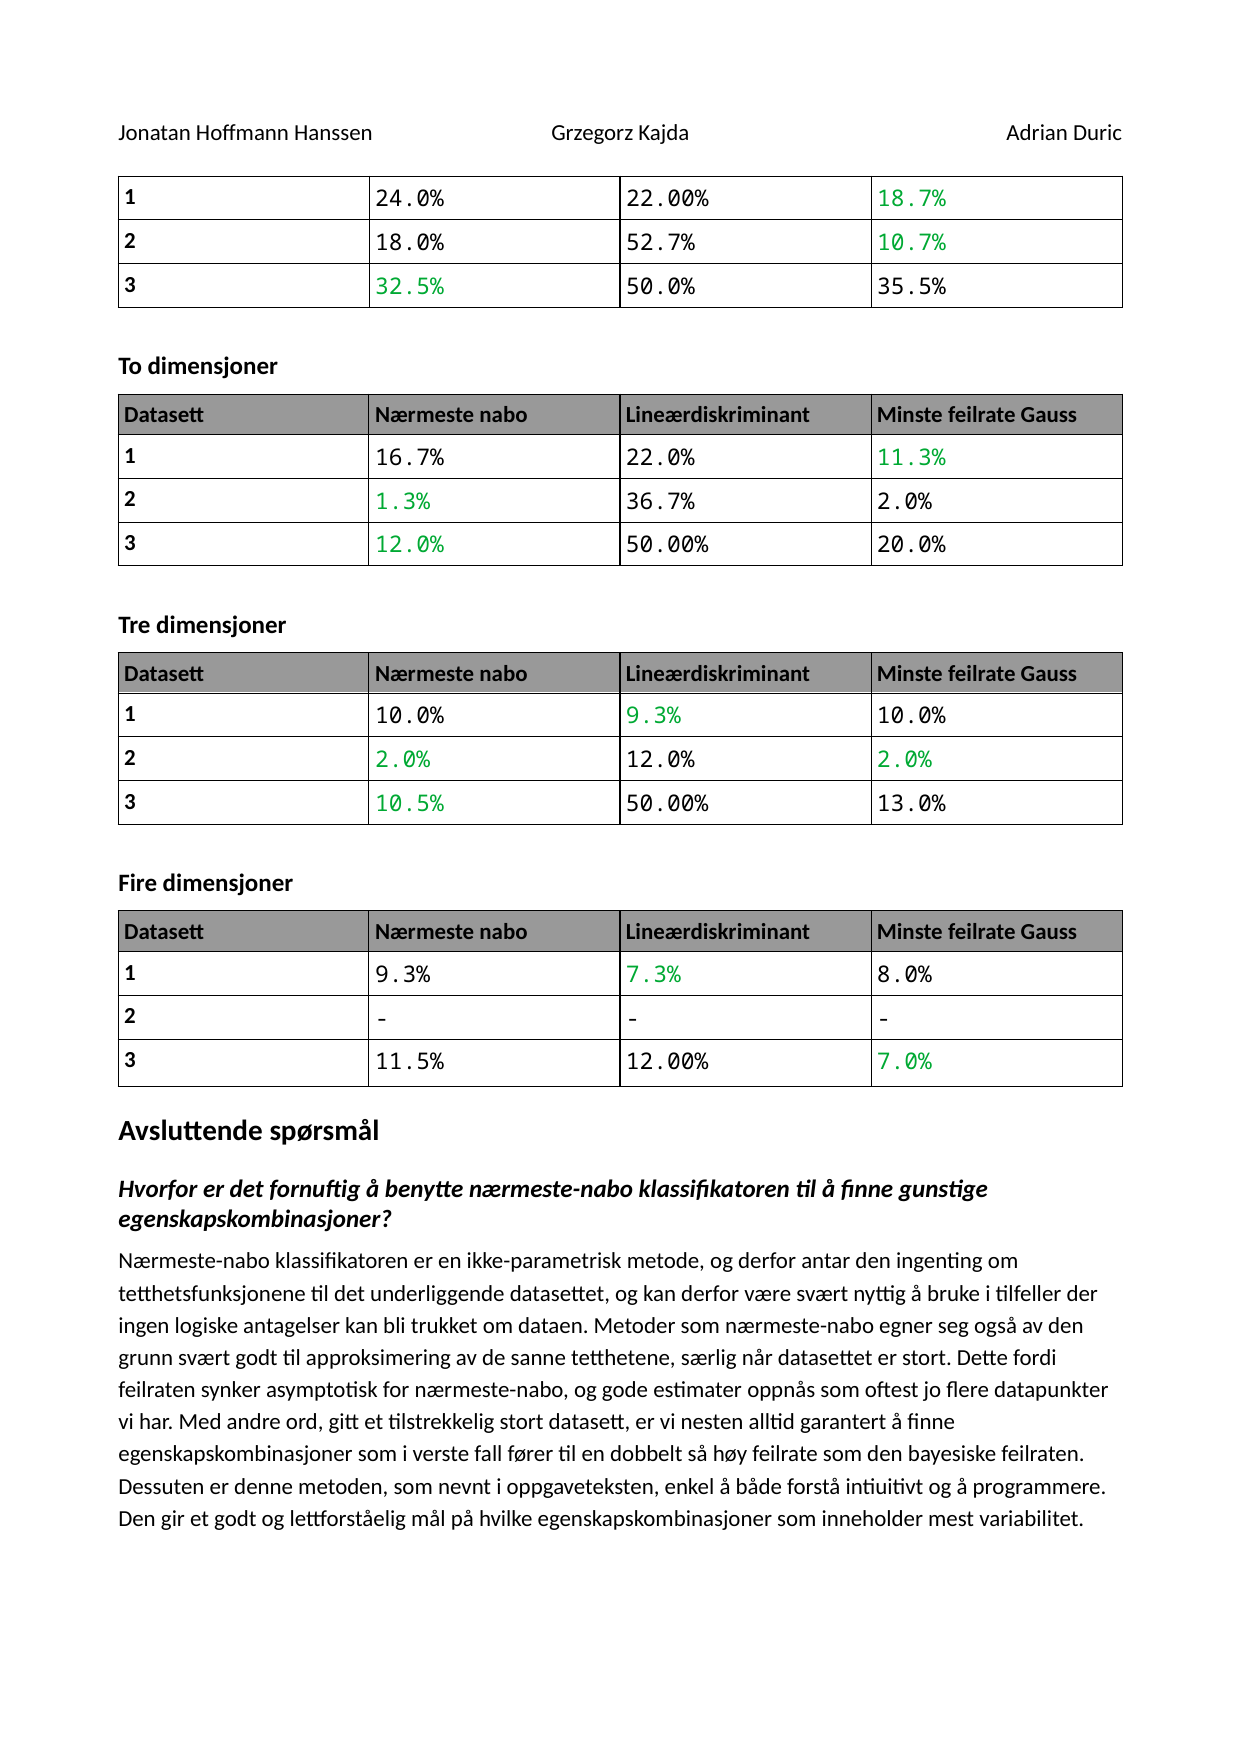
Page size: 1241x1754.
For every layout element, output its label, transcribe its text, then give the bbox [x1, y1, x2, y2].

table_cell 50.0% [621, 264, 871, 307]
table_cell 22.0% [621, 435, 871, 478]
table_cell 2 [119, 996, 368, 1038]
table_cell 2.0% [369, 737, 619, 780]
table_cell 3 [119, 781, 368, 824]
table_header Lineærdiskriminant [621, 911, 871, 951]
table_cell 3 [119, 523, 368, 565]
table_header Nærmeste nabo [369, 653, 619, 692]
table_cell 2.0% [872, 737, 1122, 780]
table_cell 3 [119, 264, 369, 307]
table_cell 36.7% [621, 479, 871, 522]
table_cell 18.7% [872, 177, 1122, 219]
table_cell 1 [119, 952, 368, 995]
table_cell 1.3% [369, 479, 619, 522]
table_cell - [872, 996, 1122, 1038]
table_cell 2 [119, 737, 368, 780]
table_cell 2 [119, 220, 369, 263]
subtitle Hvorfor er det fornuftig å benytte nærmeste-nabo klassifikatoren til å finne gunstige egenskapskombinasjoner? [118, 1173, 1122, 1234]
table_cell 7.0% [872, 1040, 1122, 1086]
subtitle Fire dimensjoner [118, 867, 1122, 898]
table_cell 35.5% [872, 264, 1122, 307]
table_cell 2.0% [872, 479, 1122, 522]
table_cell 50.00% [621, 781, 871, 824]
table_cell 12.00% [621, 1040, 871, 1086]
table_cell 1 [119, 694, 368, 736]
table_cell 8.0% [872, 952, 1122, 995]
table_header Minste feilrate Gauss [872, 395, 1122, 434]
table_cell 7.3% [621, 952, 871, 995]
table_cell 18.0% [370, 220, 619, 263]
table_cell 1 [119, 435, 368, 478]
table_header Datasett [119, 395, 368, 434]
table_cell 1 [119, 177, 369, 219]
table_cell 12.0% [621, 737, 871, 780]
table_cell 9.3% [621, 694, 871, 736]
table_cell 22.00% [621, 177, 871, 219]
table_cell 3 [119, 1040, 368, 1086]
table_header Minste feilrate Gauss [872, 653, 1122, 692]
text Nærmeste-nabo klassifikatoren er en ikke-parametrisk metode, og derfor antar den ingenting om tetthetsfunksjonene til det underliggende datasettet, og kan derfor være svært nyttig å bruke i tilfeller der ingen logiske antagelser kan bli trukket om dataen. Metoder som nærmeste-nabo egner seg også av den grunn svært godt til approksimering av de sanne tetthetene, særlig når datasettet er stort. Dette fordi feilraten synker asymptotisk for nærmeste-nabo, og gode estimater oppnås som oftest jo flere datapunkter vi har. Med andre ord, gitt et tilstrekkelig stort datasett, er vi nesten alltid garantert å finne egenskapskombinasjoner som i verste fall fører til en dobbelt så høy feilrate som den bayesiske feilraten. Dessuten er denne metoden, som nevnt i oppgaveteksten, enkel å både forstå intiuitivt og å programmere. Den gir et godt og lettforståelig mål på hvilke egenskapskombinasjoner som inneholder mest variabilitet. [118, 1246, 1122, 1532]
table_cell 52.7% [621, 220, 871, 263]
table_cell 9.3% [369, 952, 619, 995]
table_cell 12.0% [369, 523, 619, 565]
table_cell 13.0% [872, 781, 1122, 824]
table_cell 10.0% [872, 694, 1122, 736]
table_cell 10.0% [369, 694, 619, 736]
table_cell - [369, 996, 619, 1038]
table_cell 32.5% [370, 264, 619, 307]
table_cell 24.0% [370, 177, 619, 219]
table_header Nærmeste nabo [369, 911, 619, 951]
table_header Lineærdiskriminant [621, 395, 871, 434]
table_header Nærmeste nabo [369, 395, 619, 434]
subtitle To dimensjoner [118, 351, 1122, 381]
subtitle Tre dimensjoner [118, 609, 1122, 639]
table_cell 11.5% [369, 1040, 619, 1086]
table_header Datasett [119, 911, 368, 951]
table_cell 2 [119, 479, 368, 522]
table_header Datasett [119, 653, 368, 692]
table_header Lineærdiskriminant [621, 653, 871, 692]
table_header Minste feilrate Gauss [872, 911, 1122, 951]
table_cell - [621, 996, 871, 1038]
subtitle Avsluttende spørsmål [118, 1112, 1122, 1148]
table_cell 10.7% [872, 220, 1122, 263]
table_cell 10.5% [369, 781, 619, 824]
table_cell 20.0% [872, 523, 1122, 565]
table_cell 50.00% [621, 523, 871, 565]
table_cell 11.3% [872, 435, 1122, 478]
table_cell 16.7% [369, 435, 619, 478]
